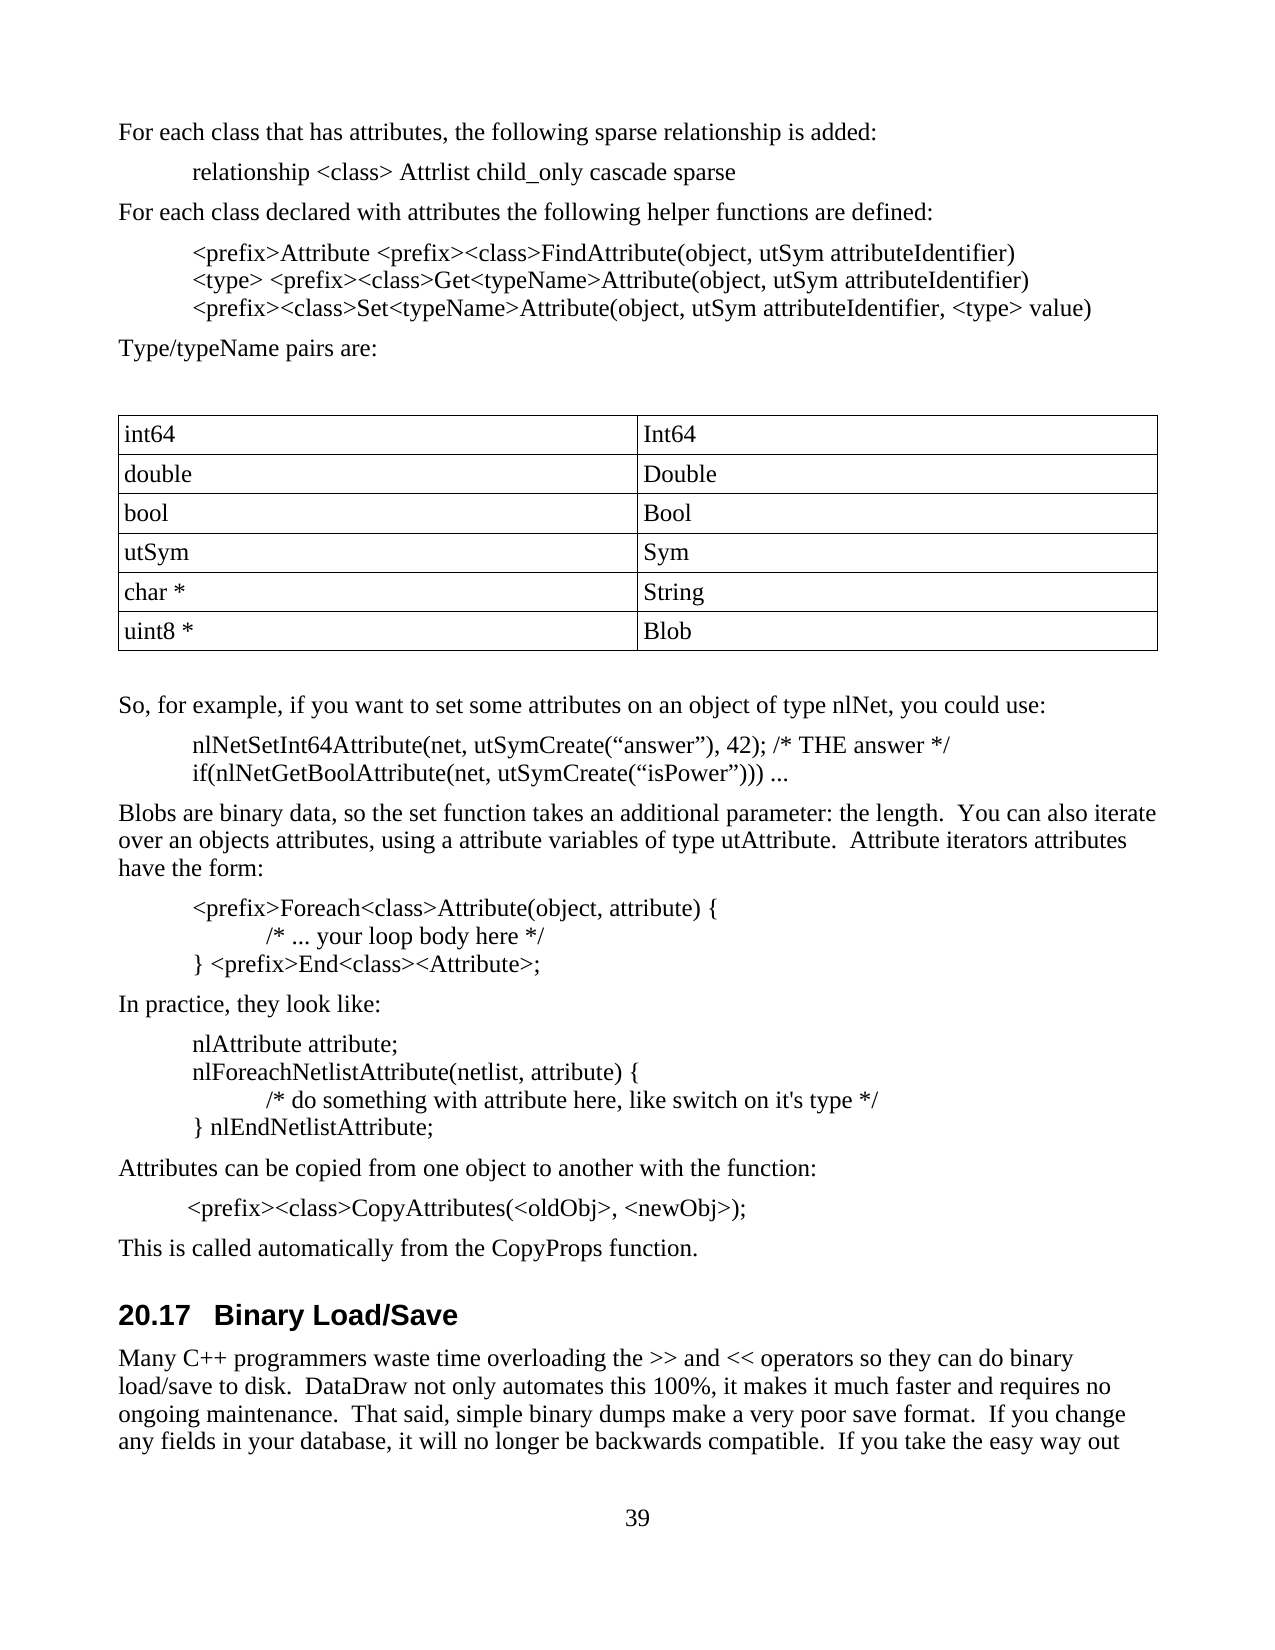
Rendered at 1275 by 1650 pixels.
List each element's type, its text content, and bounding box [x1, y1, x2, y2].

text Blobs are binary data, so the set function takes an additional parameter: the length. You can also iterate over an objects attributes, using a attribute variables of type utAttribute. Attribute iterators attributes have the form: [118, 799, 1157, 882]
table_cell uint8 * [119, 612, 637, 650]
table_cell String [638, 573, 1157, 611]
text nlNetSetInt64Attribute(net, utSymCreate(“answer”), 42); /* THE answer */ [118, 731, 1157, 759]
text This is called automatically from the CopyProps function. [118, 1234, 1157, 1262]
text So, for example, if you want to set some attributes on an object of type nlNet, you could use: [118, 691, 1157, 718]
text <prefix>Foreach<class>Attribute(object, attribute) { [118, 894, 1157, 922]
text <prefix><class>Set<typeName>Attribute(object, utSym attributeIdentifier, <type> value) [118, 294, 1157, 322]
table_cell Sym [638, 534, 1157, 572]
table_cell char * [119, 573, 637, 611]
table_cell utSym [119, 534, 637, 572]
text } nlEndNetlistAttribute; [118, 1113, 1157, 1141]
text For each class declared with attributes the following helper functions are defined: [118, 198, 1157, 226]
table_header int64 [119, 416, 637, 454]
text <prefix><class>CopyAttributes(<oldObj>, <newObj>); [118, 1194, 1157, 1222]
subtitle Binary Load/Save [118, 1299, 1157, 1332]
text relationship <class> Attrlist child_only cascade sparse [118, 158, 1157, 186]
text if(nlNetGetBoolAttribute(net, utSymCreate(“isPower”))) ... [118, 759, 1157, 786]
text Type/typeName pairs are: [118, 334, 1157, 362]
text /* do something with attribute here, like switch on it's type */ [118, 1086, 1157, 1113]
table_cell Blob [638, 612, 1157, 650]
text For each class that has attributes, the following sparse relationship is added: [118, 118, 1157, 146]
text Many C++ programmers waste time overloading the >> and << operators so they can do binary load/save to disk. DataDraw not only automates this 100%, it makes it much faster and requires no ongoing maintenance. That said, simple binary dumps make a very poor save format. If you change any fields in your database, it will no longer be backwards compatible. If you take the easy way out [118, 1344, 1157, 1455]
text nlAttribute attribute; [118, 1030, 1157, 1058]
table_cell double [119, 455, 637, 493]
table_header Int64 [638, 416, 1157, 454]
text <type> <prefix><class>Get<typeName>Attribute(object, utSym attributeIdentifier) [118, 266, 1157, 294]
text In practice, they look like: [118, 990, 1157, 1018]
text } <prefix>End<class><Attribute>; [118, 950, 1157, 978]
text Attributes can be copied from one object to another with the function: [118, 1154, 1157, 1181]
text <prefix>Attribute <prefix><class>FindAttribute(object, utSym attributeIdentifier) [118, 239, 1157, 266]
table_cell Double [638, 455, 1157, 493]
text nlForeachNetlistAttribute(netlist, attribute) { [118, 1058, 1157, 1086]
table_cell Bool [638, 494, 1157, 533]
table_cell bool [119, 494, 637, 533]
text /* ... your loop body here */ [118, 922, 1157, 950]
